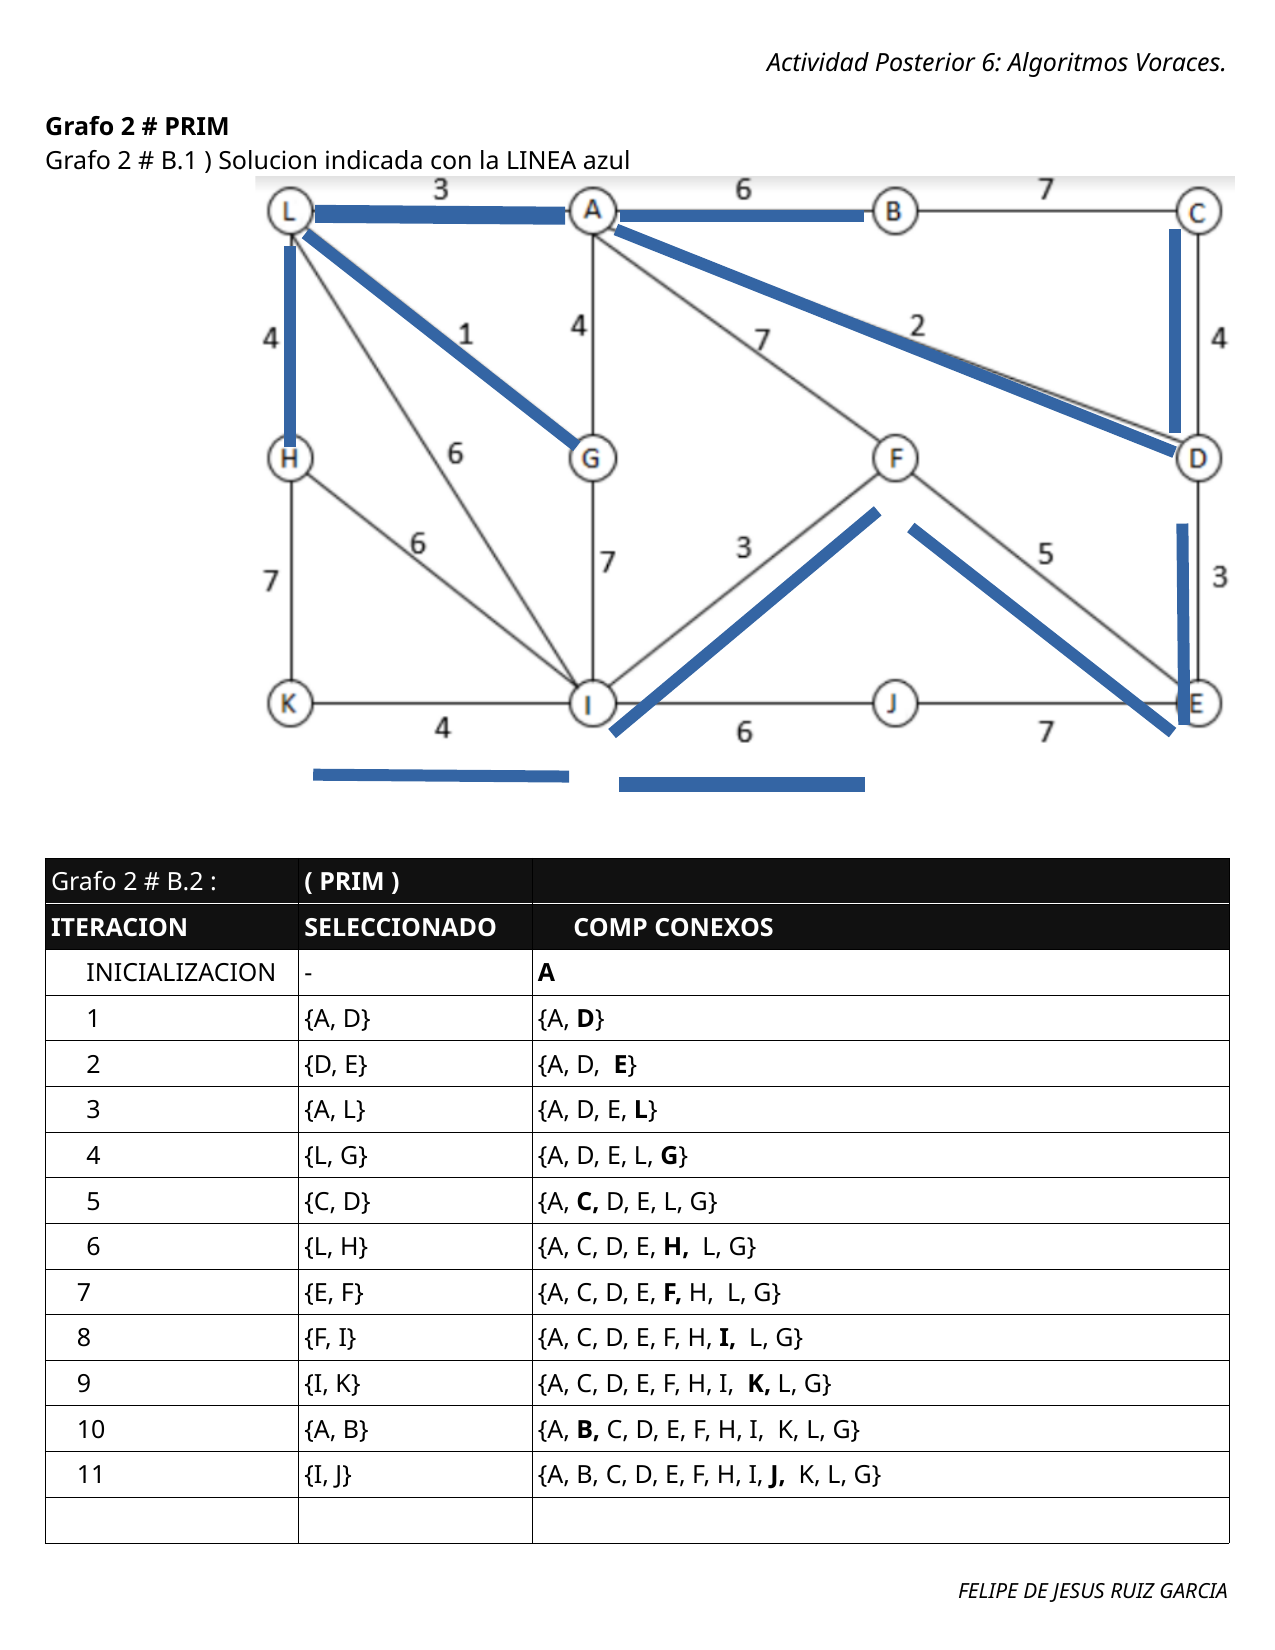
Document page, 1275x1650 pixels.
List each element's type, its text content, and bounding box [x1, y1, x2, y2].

table_cell 3 [46, 1087, 298, 1132]
table_cell 2 [46, 1041, 298, 1086]
table_cell {F, I} [299, 1315, 532, 1360]
table_cell 9 [46, 1361, 298, 1405]
table_cell 4 [46, 1133, 298, 1177]
table_header Grafo 2 # B.2 : [46, 859, 298, 903]
table_cell {A, B, C, D, E, F, H, I, K, L, G} [533, 1406, 1229, 1451]
table_cell [299, 1498, 532, 1542]
table_cell [533, 1498, 1229, 1542]
table_cell {A, C, D, E, F, H, I, K, L, G} [533, 1361, 1229, 1405]
table_cell 1 [46, 996, 298, 1040]
table_cell {A, C, D, E, F, H, L, G} [533, 1270, 1229, 1314]
table_cell INICIALIZACION [46, 950, 298, 995]
table_cell {A, C, D, E, L, G} [533, 1178, 1229, 1223]
table_cell {A, D, E} [533, 1041, 1229, 1086]
table_cell {D, E} [299, 1041, 532, 1086]
table_cell 6 [46, 1224, 298, 1268]
text Grafo 2 # PRIM [45, 108, 1230, 143]
table_cell 5 [46, 1178, 298, 1223]
table_cell ITERACION [46, 905, 298, 949]
table_cell {A, D} [533, 996, 1229, 1040]
table_cell 10 [46, 1406, 298, 1451]
table_header ( PRIM ) [299, 859, 532, 903]
table_cell {C, D} [299, 1178, 532, 1223]
picture [255, 176, 1235, 748]
table_cell {A, B} [299, 1406, 532, 1451]
table_cell {A, C, D, E, F, H, I, L, G} [533, 1315, 1229, 1360]
table_cell {A, C, D, E, H, L, G} [533, 1224, 1229, 1268]
table_cell {A, D, E, L} [533, 1087, 1229, 1132]
text Grafo 2 # B.1 ) Solucion indicada con la LINEA azul [45, 143, 1230, 177]
table_cell {L, H} [299, 1224, 532, 1268]
table_cell {A, D} [299, 996, 532, 1040]
table_cell SELECCIONADO [299, 905, 532, 949]
table_cell {I, J} [299, 1452, 532, 1497]
table_cell {E, F} [299, 1270, 532, 1314]
table_cell COMP CONEXOS [533, 905, 1229, 949]
table_cell 7 [46, 1270, 298, 1314]
table_cell {L, G} [299, 1133, 532, 1177]
table_cell 8 [46, 1315, 298, 1360]
table_cell [46, 1498, 298, 1542]
table_cell {A, L} [299, 1087, 532, 1132]
table_cell {I, K} [299, 1361, 532, 1405]
table_cell A [533, 950, 1229, 995]
table_cell {A, B, C, D, E, F, H, I, J, K, L, G} [533, 1452, 1229, 1497]
table_cell {A, D, E, L, G} [533, 1133, 1229, 1177]
table_cell 11 [46, 1452, 298, 1497]
table_header [533, 859, 1229, 903]
table_cell - [299, 950, 532, 995]
